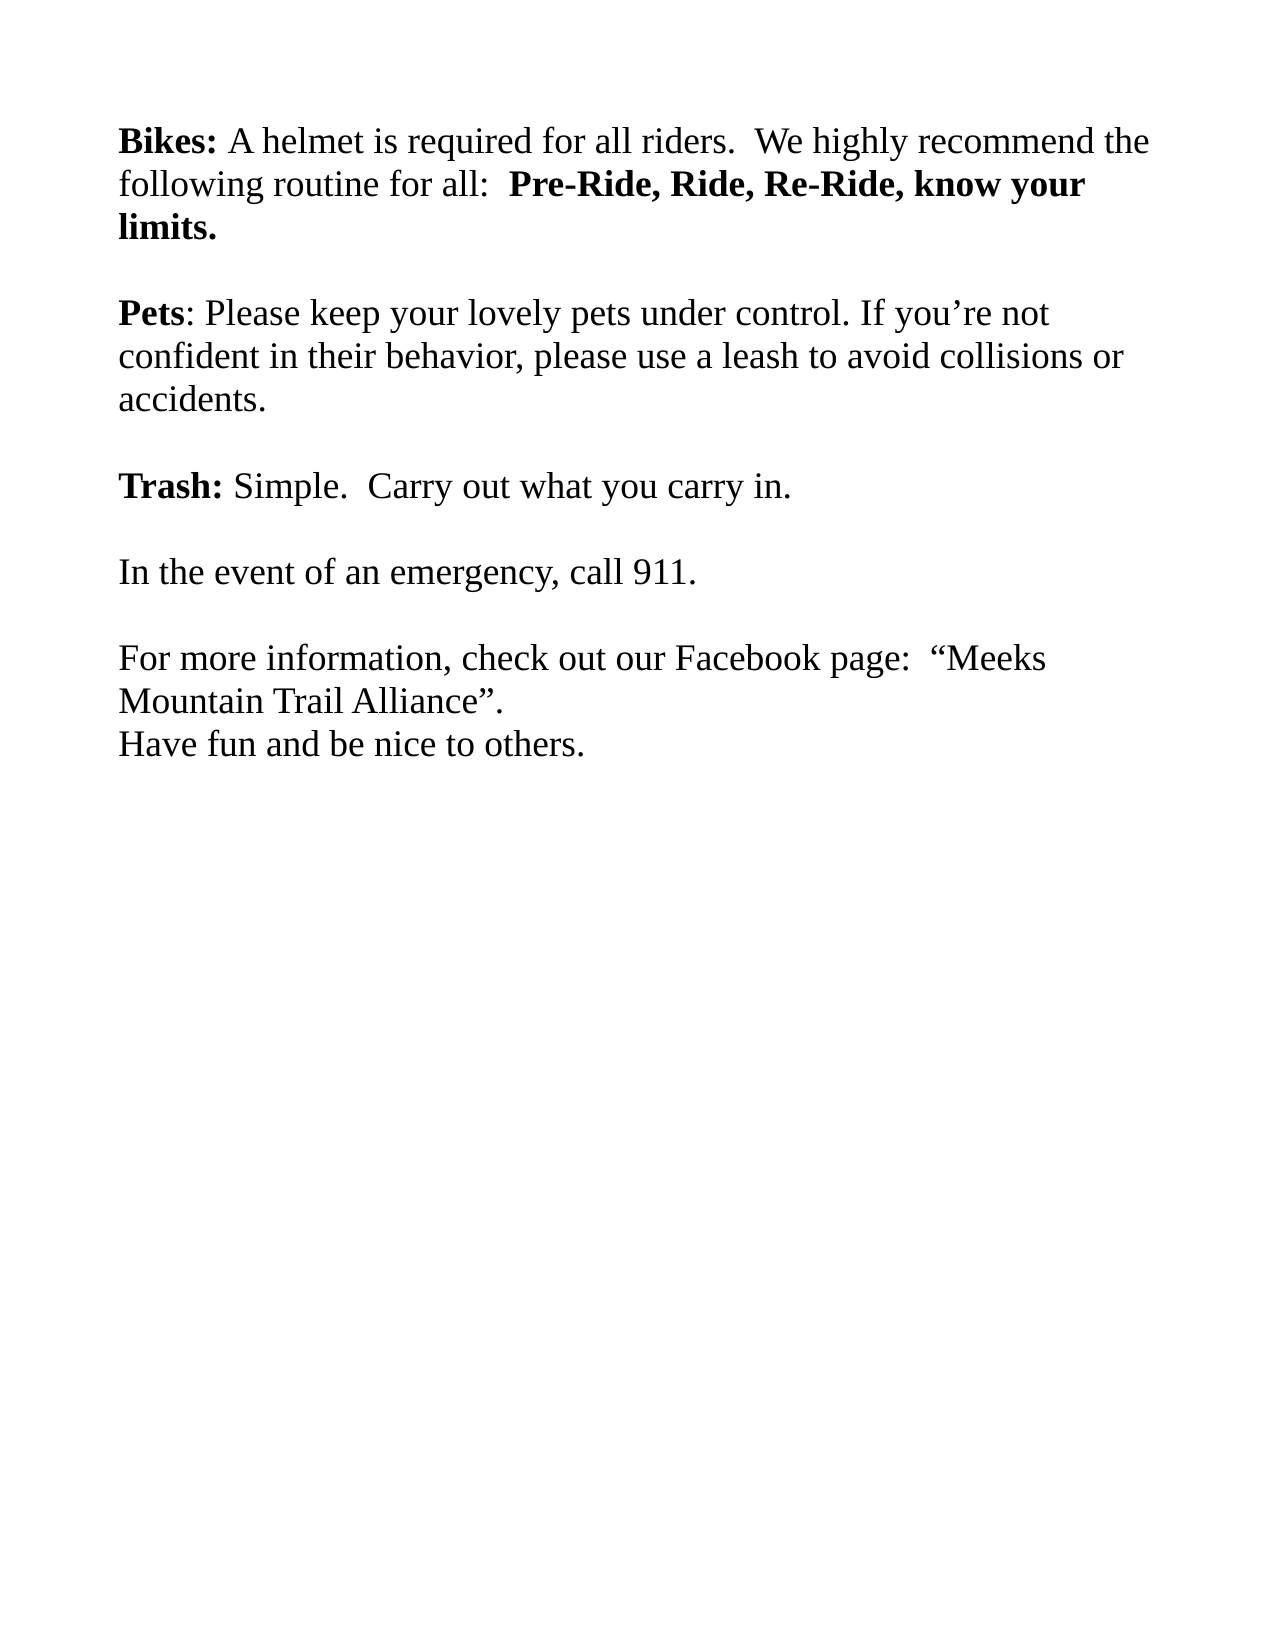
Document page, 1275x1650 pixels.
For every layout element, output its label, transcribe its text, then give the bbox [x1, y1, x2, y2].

text Have fun and be nice to others. [118, 722, 1157, 765]
text Bikes: A helmet is required for all riders. We highly recommend the following routine for all: Pre-Ride, Ride, Re-Ride, know your limits. [118, 118, 1157, 247]
text Pets: Please keep your lovely pets under control. If you’re not confident in their behavior, please use a leash to avoid collisions or accidents. [118, 291, 1157, 420]
text Trash: Simple. Carry out what you carry in. [118, 463, 1157, 506]
text For more information, check out our Facebook page: “Meeks Mountain Trail Alliance”. [118, 636, 1157, 722]
text In the event of an emergency, call 911. [118, 549, 1157, 592]
